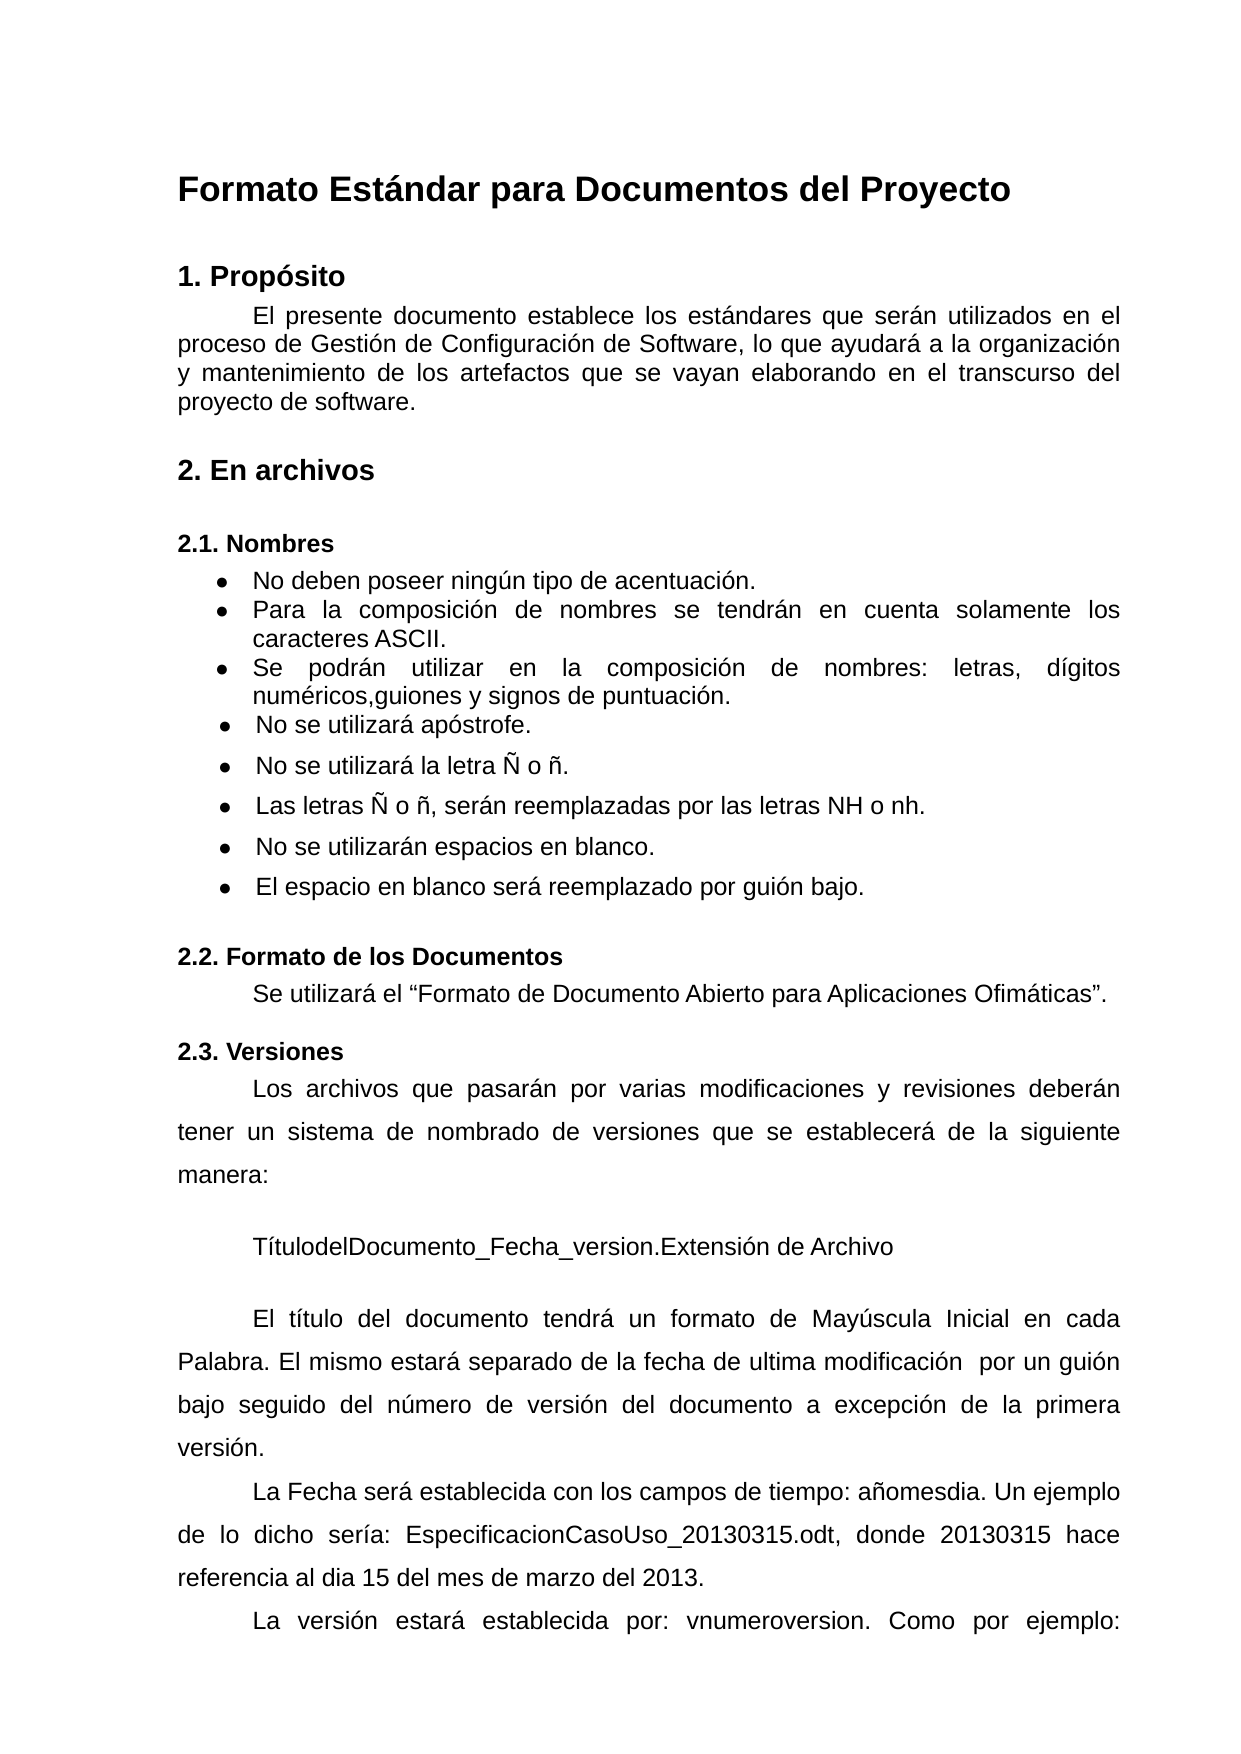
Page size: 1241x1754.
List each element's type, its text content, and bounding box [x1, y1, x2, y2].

text El título del documento tendrá un formato de Mayúscula Inicial en cada Palabra. El mismo estará separado de la fecha de ultima modificación por un guión bajo seguido del número de versión del documento a excepción de la primera versión. [177, 1304, 1122, 1462]
list El espacio en blanco será reemplazado por guión bajo. [218, 872, 1122, 901]
subtitle 2.3. Versiones [177, 1037, 1122, 1066]
list No deben poseer ningún tipo de acentuación. [215, 566, 1122, 595]
text La versión estará establecida por: vnumeroversion. Como por ejemplo: [177, 1606, 1122, 1634]
list No se utilizarán espacios en blanco. [218, 832, 1122, 860]
subtitle 2.2. Formato de los Documentos [177, 942, 1122, 971]
list No se utilizará la letra Ñ o ñ. [218, 751, 1122, 779]
subtitle Formato Estándar para Documentos del Proyecto [177, 168, 1122, 209]
list Para la composición de nombres se tendrán en cuenta solamente los caracteres ASCII. [215, 595, 1122, 653]
text Se utilizará el “Formato de Documento Abierto para Aplicaciones Ofimáticas”. [177, 979, 1122, 1008]
text La Fecha será establecida con los campos de tiempo: añomesdia. Un ejemplo de lo dicho sería: EspecificacionCasoUso_20130315.odt, donde 20130315 hace referencia al dia 15 del mes de marzo del 2013. [177, 1476, 1122, 1591]
subtitle 1. Propósito [177, 259, 1122, 292]
text Los archivos que pasarán por varias modificaciones y revisiones deberán tener un sistema de nombrado de versiones que se establecerá de la siguiente manera: [177, 1074, 1122, 1189]
subtitle 2.1. Nombres [177, 529, 1122, 558]
list Se podrán utilizar en la composición de nombres: letras, dígitos numéricos,guiones y signos de puntuación. [215, 653, 1122, 710]
subtitle 2. En archivos [177, 453, 1122, 487]
list No se utilizará apóstrofe. [218, 710, 1122, 739]
text TítulodelDocumento_Fecha_version.Extensión de Archivo [177, 1232, 1122, 1261]
list Las letras Ñ o ñ, serán reemplazadas por las letras NH o nh. [218, 791, 1122, 820]
text El presente documento establece los estándares que serán utilizados en el proceso de Gestión de Configuración de Software, lo que ayudará a la organización y mantenimiento de los artefactos que se vayan elaborando en el transcurso del proyecto de software. [177, 301, 1122, 416]
